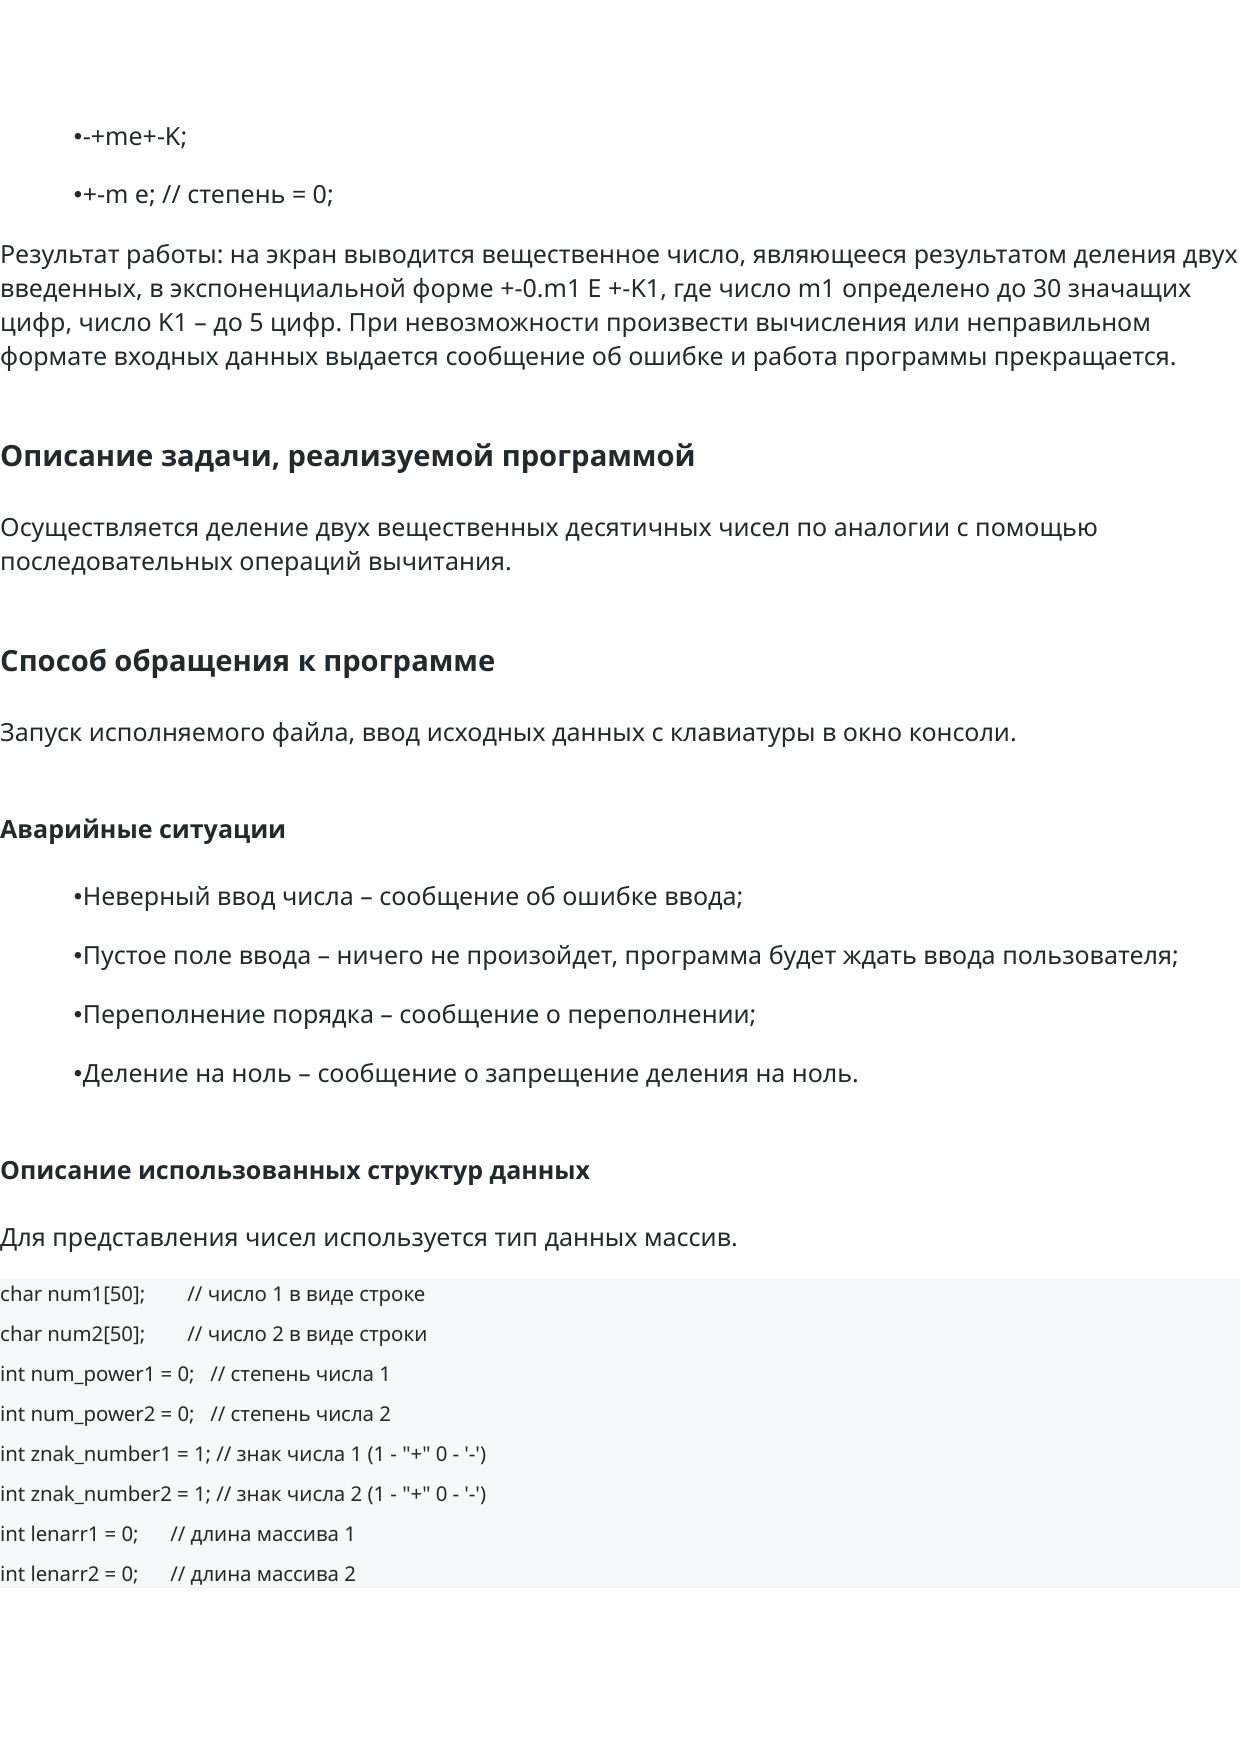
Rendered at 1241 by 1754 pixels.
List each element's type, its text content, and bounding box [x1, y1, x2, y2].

text Результат работы: на экран выводится вещественное число, являющееся результатом деления двух введенных, в экспоненциальной форме +-0.m1 Е +-K1, где число m1 определено до 30 значащих цифр, число K1 – до 5 цифр. При невозможности произвести вычисления или неправильном формате входных данных выдается сообщение об ошибке и работа программы прекращается. [0, 236, 1240, 372]
text Осуществляется деление двух вещественных десятичных чисел по аналогии с помощью последовательных операций вычитания. [0, 509, 1240, 578]
text int lenarr2 = 0; // длина массива 2 [0, 1560, 1240, 1588]
subtitle Описание задачи, реализуемой программой [0, 435, 1240, 475]
text int lenarr1 = 0; // длина массива 1 [0, 1520, 1240, 1547]
text int znak_number1 = 1; // знак числа 1 (1 - "+" 0 - '-') [0, 1439, 1240, 1467]
text Для представления чисел используется тип данных массив. [0, 1220, 1240, 1254]
text Запуск исполняемого файла, ввод исходных данных с клавиатуры в окно консоли. [0, 715, 1240, 749]
list Пустое поле ввода – ничего не произойдет, программа будет ждать ввода пользователя; [0, 938, 1240, 972]
text int num_power1 = 0; // степень числа 1 [0, 1359, 1240, 1387]
subtitle Способ обращения к программе [0, 640, 1240, 680]
list Деление на ноль – сообщение о запрещение деления на ноль. [0, 1056, 1240, 1090]
list -+me+-K; [0, 118, 1240, 152]
text char num1[50]; // число 1 в виде строке [0, 1279, 1240, 1307]
list Неверный ввод числа – сообщение об ошибке ввода; [0, 879, 1240, 913]
list Переполнение порядка – сообщение о переполнении; [0, 997, 1240, 1031]
text int num_power2 = 0; // степень числа 2 [0, 1399, 1240, 1427]
list +-m e; // степень = 0; [0, 177, 1240, 211]
subtitle Аварийные ситуации [0, 811, 1240, 845]
text char num2[50]; // число 2 в виде строки [0, 1319, 1240, 1347]
subtitle Описание использованных структур данных [0, 1153, 1240, 1187]
text int znak_number2 = 1; // знак числа 2 (1 - "+" 0 - '-') [0, 1480, 1240, 1507]
